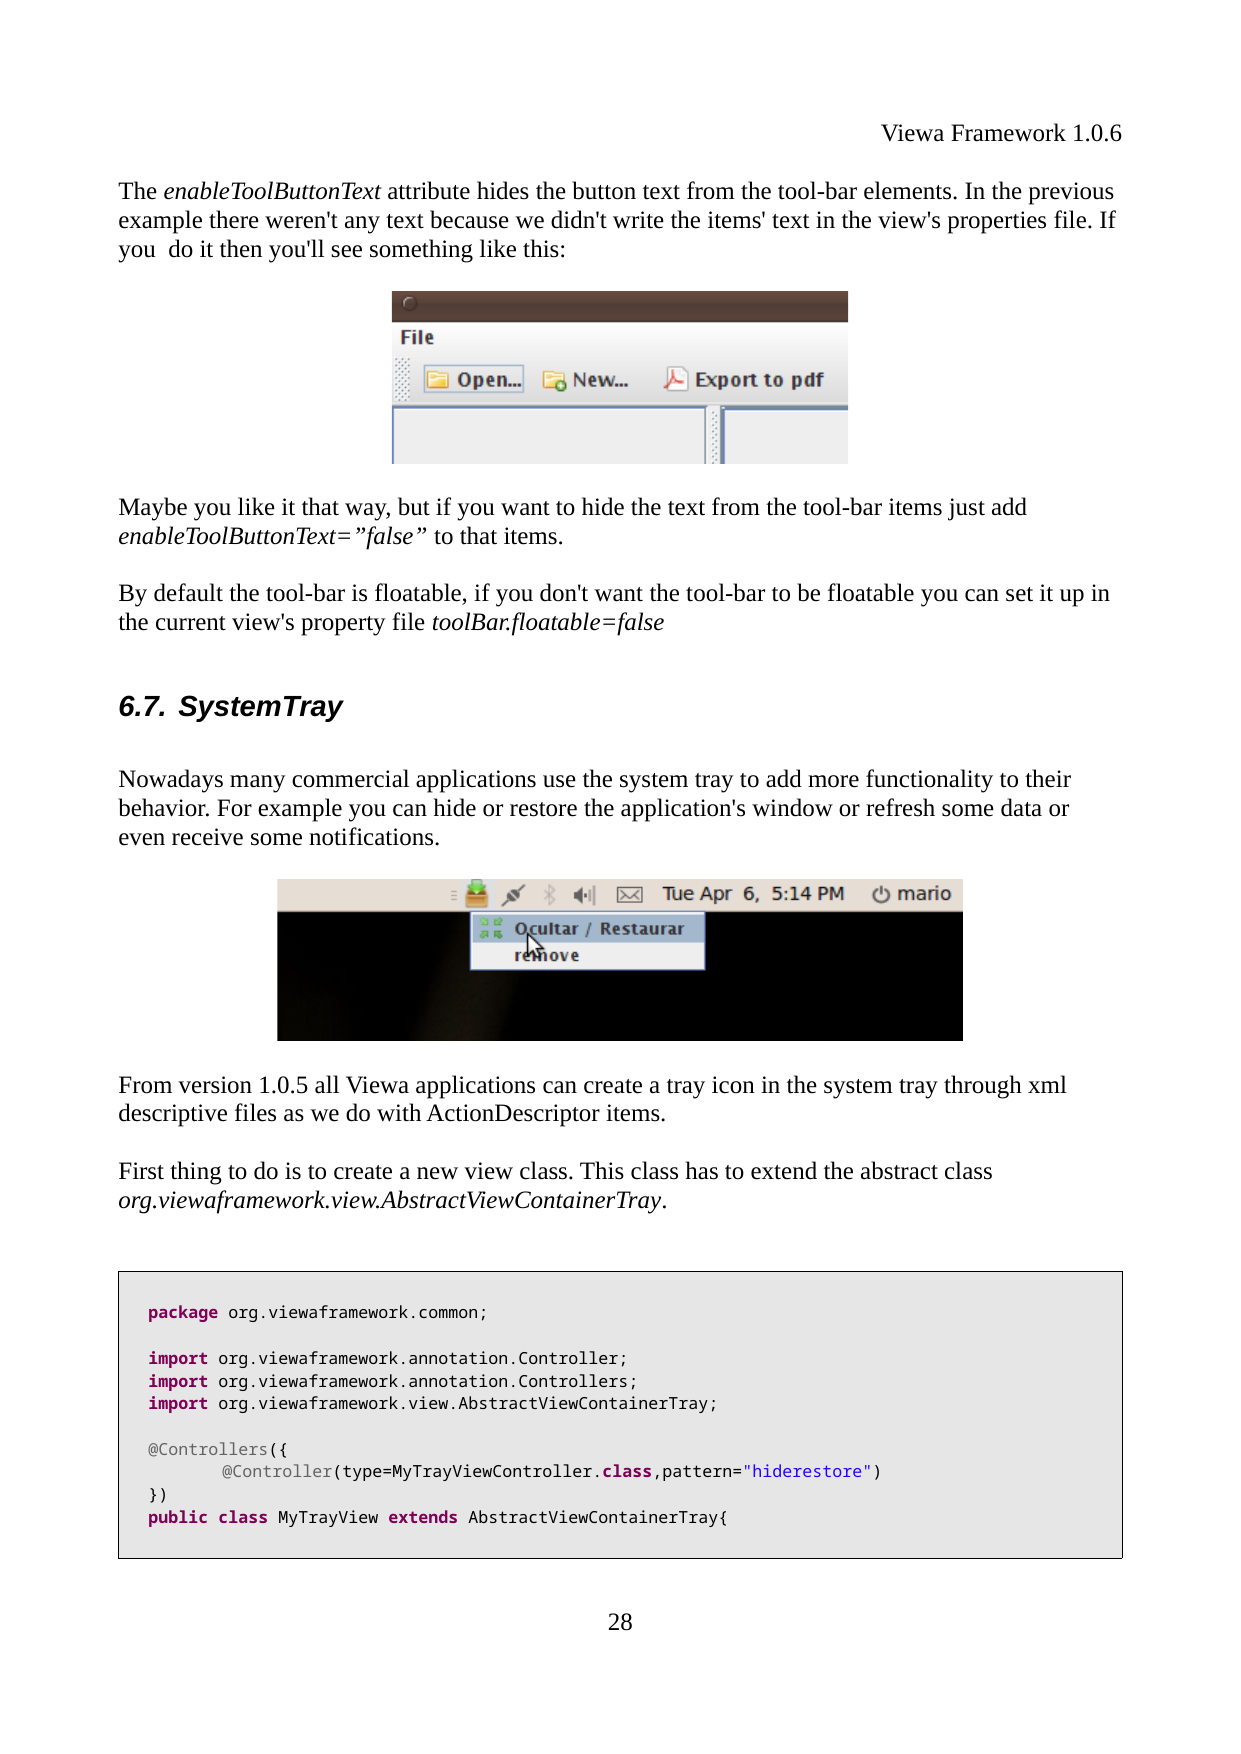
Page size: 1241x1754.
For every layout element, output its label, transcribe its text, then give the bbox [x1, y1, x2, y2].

picture [391, 291, 849, 464]
text Nowadays many commercial applications use the system tray to add more functionality to their behavior. For example you can hide or restore the application's window or refresh some data or even receive some notifications. [118, 764, 1122, 851]
picture [277, 879, 963, 1041]
text Maybe you like it that way, but if you want to hide the text from the tool-bar items just add enableToolButtonText=”false” to that items. [118, 492, 1122, 549]
table_header package org.viewaframework.common; import org.viewaframework.annotation.Controller; import org.viewaframework.annotation.Controllers; import org.viewaframework.view.AbstractViewContainerTray; @Controllers({ @Controller(type=MyTrayViewController.class,pattern="hiderestore") }) public class MyTrayView extends AbstractViewContainerTray{ [119, 1272, 1122, 1558]
subtitle SystemTray [118, 689, 1122, 723]
text The enableToolButtonText attribute hides the button text from the tool-bar elements. In the previous example there weren't any text because we didn't write the items' text in the view's properties file. If you do it then you'll see something like this: [118, 176, 1122, 263]
text First thing to do is to create a new view class. This class has to extend the abstract class org.viewaframework.view.AbstractViewContainerTray. [118, 1156, 1122, 1213]
text From version 1.0.5 all Viewa applications can create a tray icon in the system tray through xml descriptive files as we do with ActionDescriptor items. [118, 1070, 1122, 1127]
text By default the tool-bar is floatable, if you don't want the tool-bar to be floatable you can set it up in the current view's property file toolBar.floatable=false [118, 578, 1122, 636]
